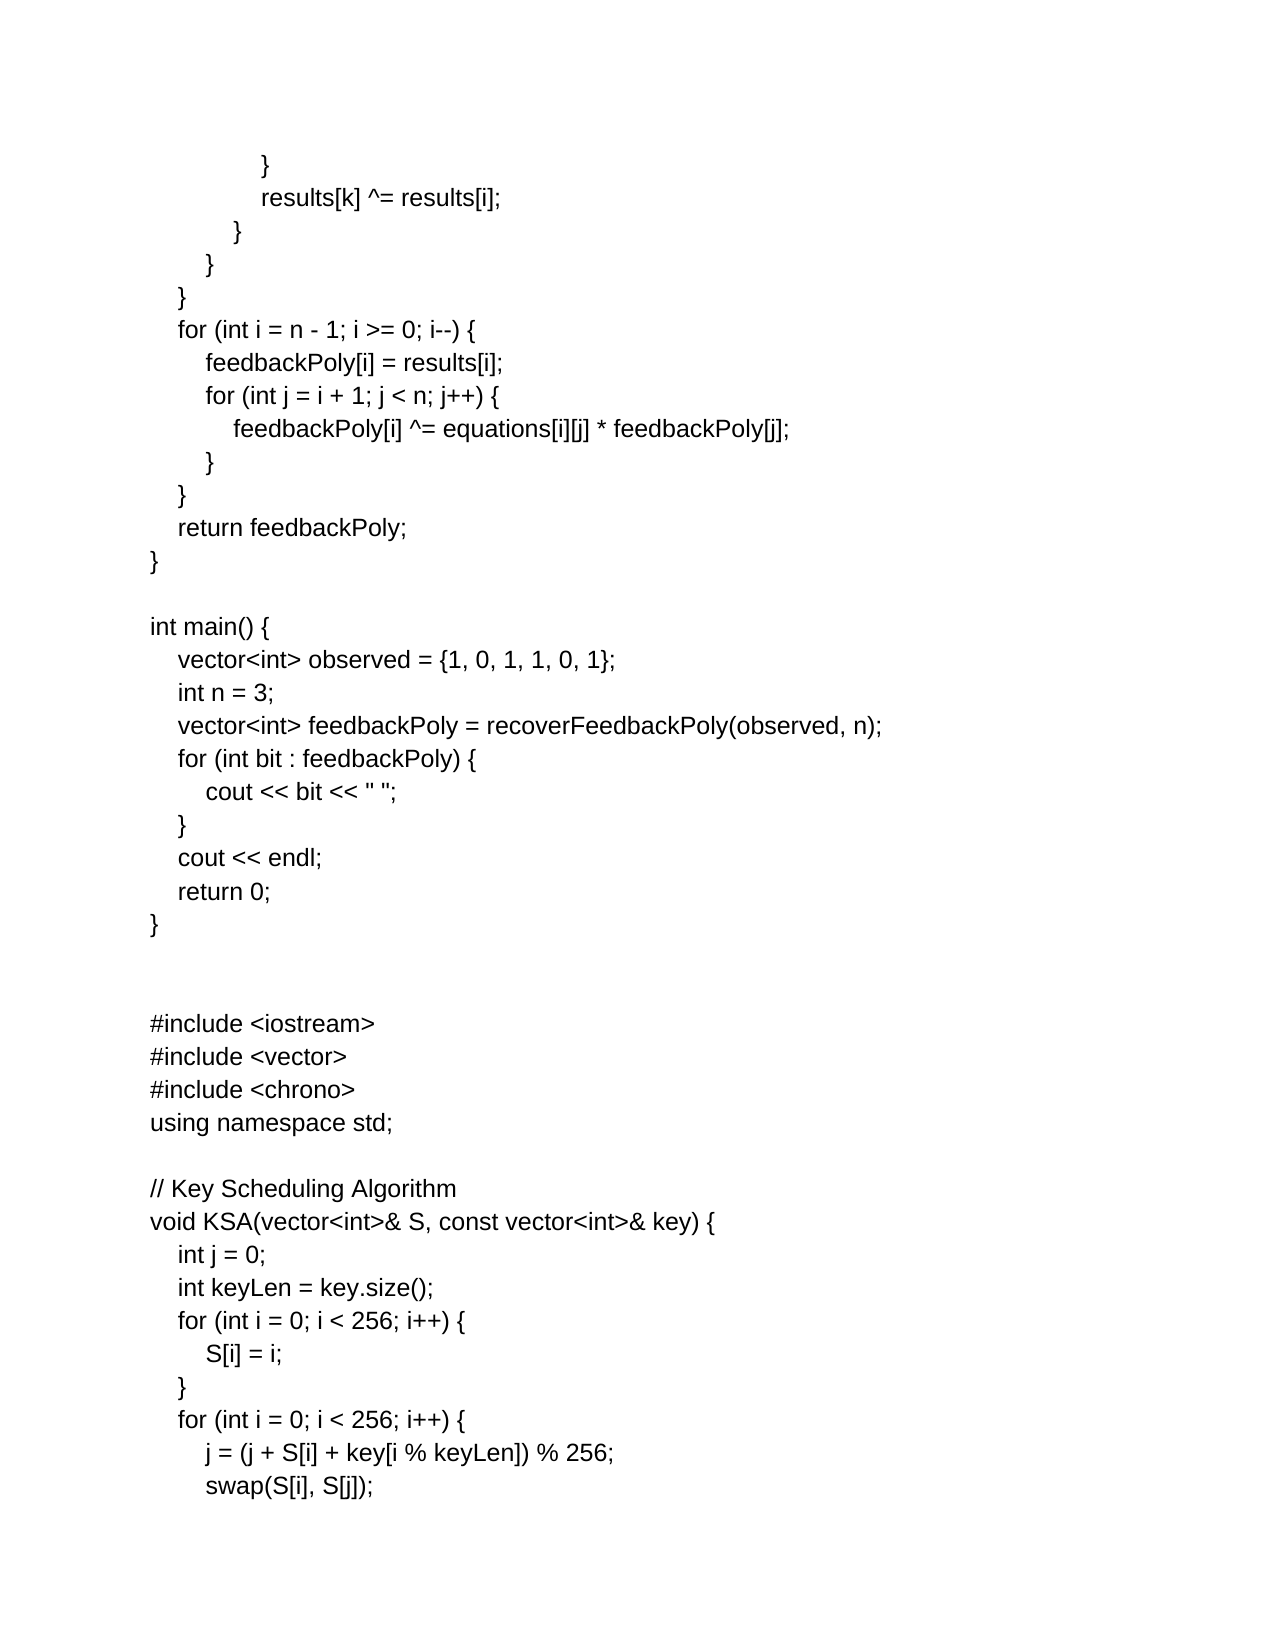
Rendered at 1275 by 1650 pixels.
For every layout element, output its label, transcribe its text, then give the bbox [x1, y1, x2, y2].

text vector<int> feedbackPoly = recoverFeedbackPoly(observed, n); [150, 711, 1125, 740]
text // Key Scheduling Algorithm [150, 1174, 1125, 1202]
text } [150, 249, 1125, 278]
text #include <vector> [150, 1042, 1125, 1070]
text using namespace std; [150, 1108, 1125, 1136]
text } [150, 282, 1125, 311]
text vector<int> observed = {1, 0, 1, 1, 0, 1}; [150, 645, 1125, 674]
text } [150, 150, 1125, 179]
text } [150, 1372, 1125, 1401]
text feedbackPoly[i] = results[i]; [150, 348, 1125, 377]
text } [150, 447, 1125, 476]
text } [150, 909, 1125, 938]
text #include <chrono> [150, 1074, 1125, 1103]
text int main() { [150, 612, 1125, 641]
text return 0; [150, 876, 1125, 905]
text return feedbackPoly; [150, 513, 1125, 542]
text } [150, 480, 1125, 509]
text for (int i = n - 1; i >= 0; i--) { [150, 315, 1125, 344]
text j = (j + S[i] + key[i % keyLen]) % 256; [150, 1438, 1125, 1467]
text for (int bit : feedbackPoly) { [150, 744, 1125, 773]
text int n = 3; [150, 678, 1125, 707]
text #include <iostream> [150, 1008, 1125, 1037]
text cout << bit << " "; [150, 777, 1125, 806]
text S[i] = i; [150, 1339, 1125, 1367]
text for (int j = i + 1; j < n; j++) { [150, 381, 1125, 410]
text feedbackPoly[i] ^= equations[i][j] * feedbackPoly[j]; [150, 414, 1125, 443]
text } [150, 546, 1125, 575]
text swap(S[i], S[j]); [150, 1471, 1125, 1499]
text int j = 0; [150, 1240, 1125, 1268]
text int keyLen = key.size(); [150, 1273, 1125, 1301]
text void KSA(vector<int>& S, const vector<int>& key) { [150, 1207, 1125, 1235]
text } [150, 810, 1125, 839]
text for (int i = 0; i < 256; i++) { [150, 1306, 1125, 1334]
text } [150, 216, 1125, 245]
text results[k] ^= results[i]; [150, 183, 1125, 212]
text cout << endl; [150, 843, 1125, 872]
text for (int i = 0; i < 256; i++) { [150, 1405, 1125, 1433]
